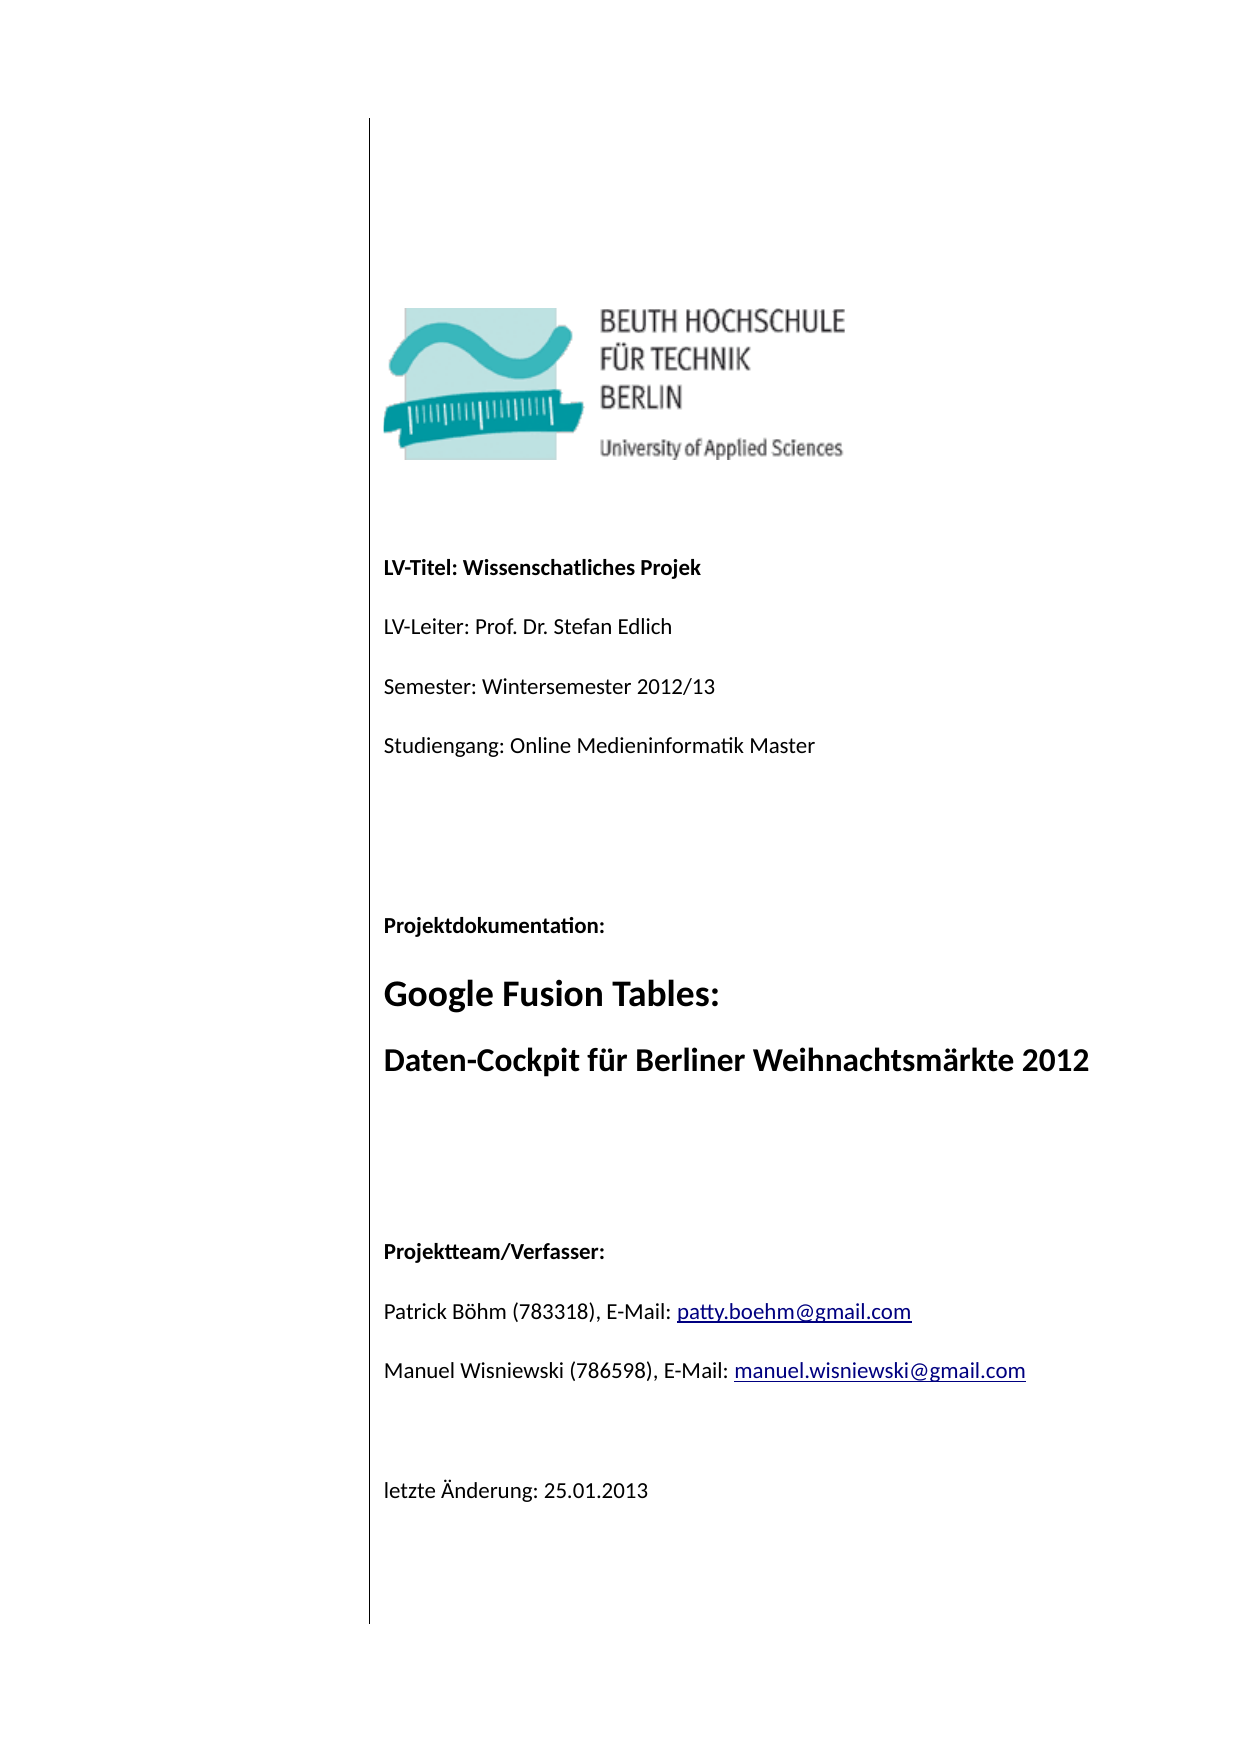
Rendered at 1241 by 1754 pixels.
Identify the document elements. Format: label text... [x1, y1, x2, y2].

text Manuel Wisniewski (786598), E-Mail: manuel.wisniewski@gmail.com [384, 1357, 1122, 1385]
text Projektdokumentation: [384, 911, 1122, 939]
text Semester: Wintersemester 2012/13 [384, 672, 1122, 700]
text Google Fusion Tables: [384, 970, 1122, 1016]
text LV-Leiter: Prof. Dr. Stefan Edlich [384, 612, 1122, 640]
text letzte Änderung: 25.01.2013 [384, 1476, 1122, 1504]
text LV-Titel: Wissenschatliches Projek [384, 553, 1122, 581]
picture [383, 308, 845, 460]
text Daten-Cockpit für Berliner Weihnachtsmärkte 2012 [384, 1039, 1122, 1080]
text Projektteam/Verfasser: [384, 1237, 1122, 1265]
text Studiengang: Online Medieninformatik Master [384, 732, 1122, 760]
text Patrick Böhm (783318), E-Mail: patty.boehm@gmail.com [384, 1297, 1122, 1325]
